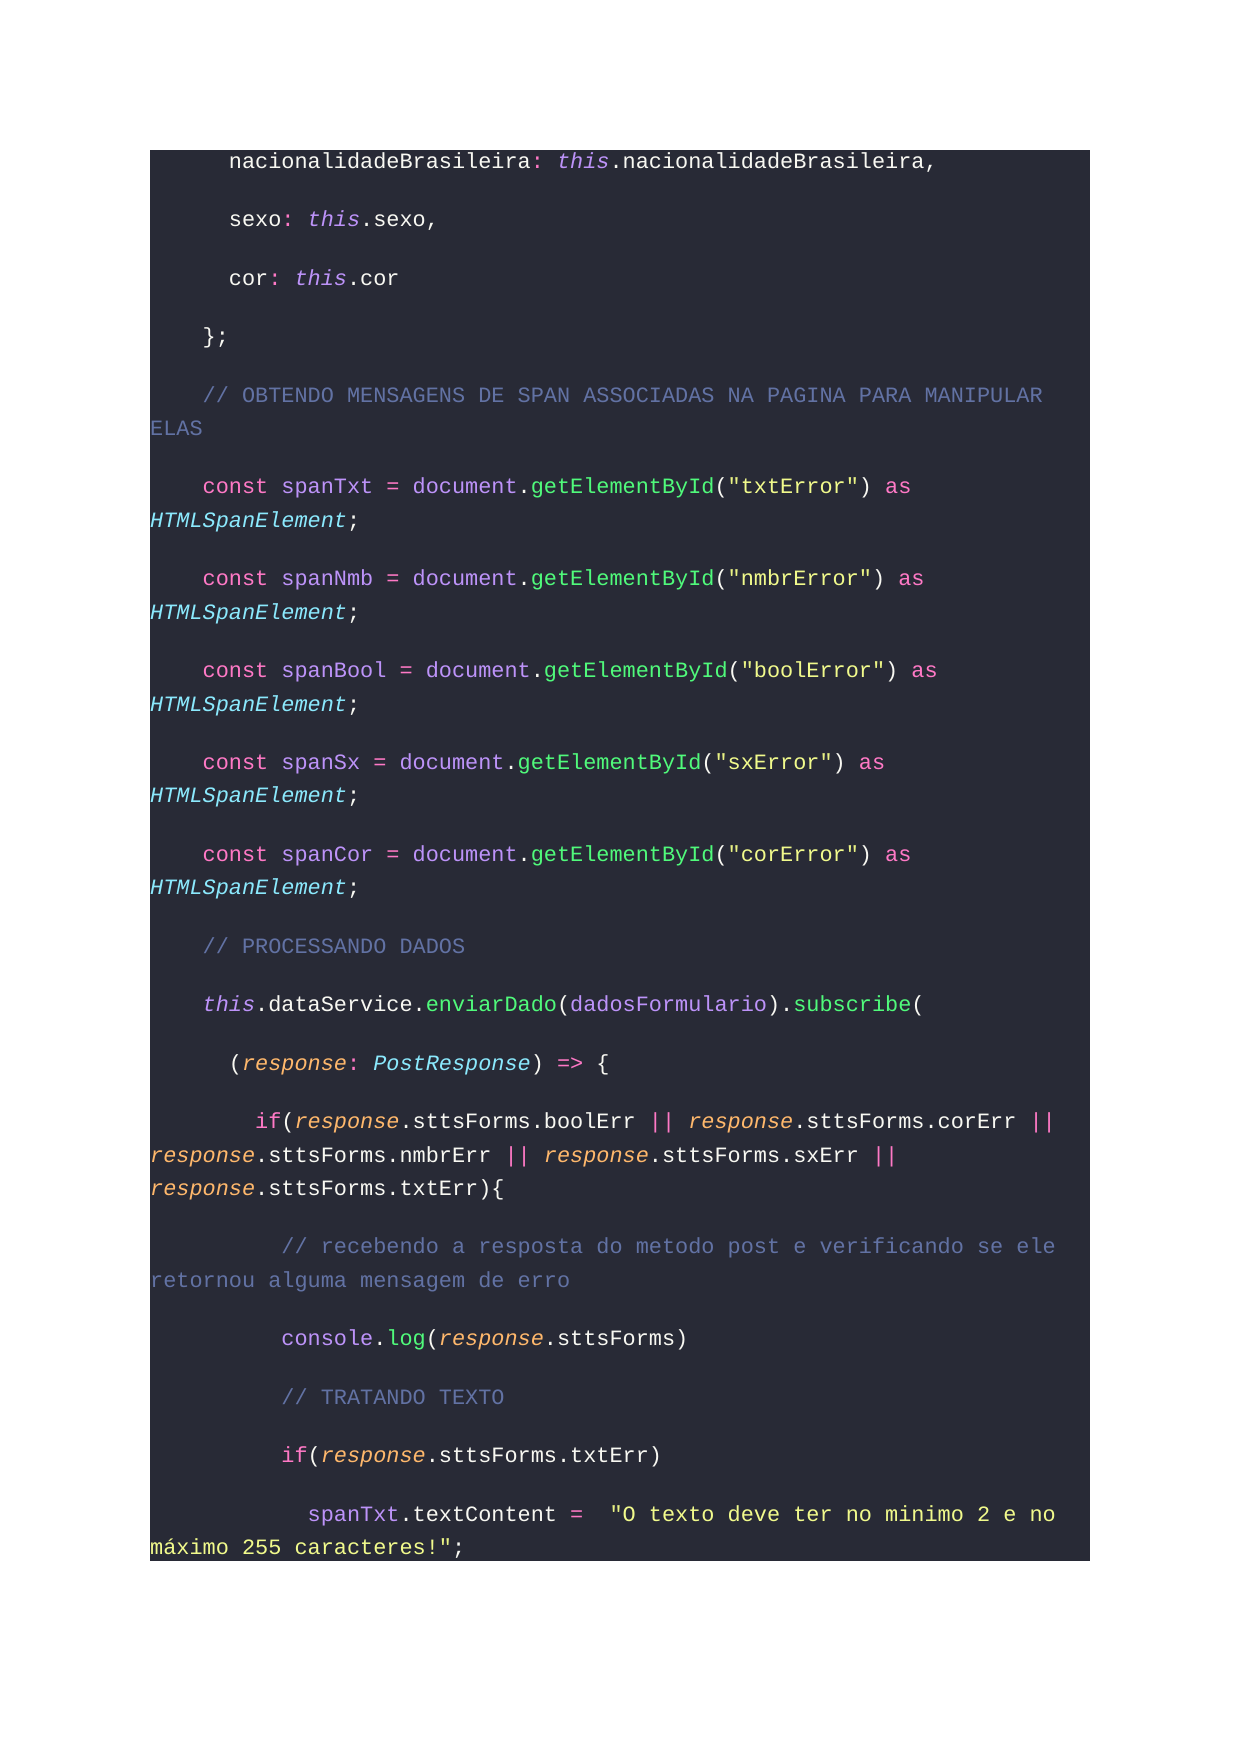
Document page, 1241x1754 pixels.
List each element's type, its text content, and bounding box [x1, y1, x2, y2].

text cor: this.cor [150, 267, 1090, 292]
text nacionalidadeBrasileira: this.nacionalidadeBrasileira, [150, 150, 1090, 175]
text // recebendo a resposta do metodo post e verificando se ele retornou alguma mensagem de erro [150, 1236, 1090, 1294]
text if(response.sttsForms.txtErr) [150, 1444, 1090, 1469]
text if(response.sttsForms.boolErr || response.sttsForms.corErr || response.sttsForms.nmbrErr || response.sttsForms.sxErr || response.sttsForms.txtErr){ [150, 1110, 1090, 1202]
text (response: PostResponse) => { [150, 1052, 1090, 1077]
text sexo: this.sexo, [150, 208, 1090, 233]
text const spanSx = document.getElementById("sxError") as HTMLSpanElement; [150, 751, 1090, 809]
text // TRATANDO TEXTO [150, 1386, 1090, 1411]
text const spanNmb = document.getElementById("nmbrError") as HTMLSpanElement; [150, 567, 1090, 626]
text this.dataService.enviarDado(dadosFormulario).subscribe( [150, 993, 1090, 1018]
text // PROCESSANDO DADOS [150, 935, 1090, 960]
text const spanTxt = document.getElementById("txtError") as HTMLSpanElement; [150, 476, 1090, 534]
text const spanBool = document.getElementById("boolError") as HTMLSpanElement; [150, 659, 1090, 718]
text console.log(response.sttsForms) [150, 1327, 1090, 1352]
text const spanCor = document.getElementById("corError") as HTMLSpanElement; [150, 843, 1090, 901]
text }; [150, 325, 1090, 350]
text // OBTENDO MENSAGENS DE SPAN ASSOCIADAS NA PAGINA PARA MANIPULAR ELAS [150, 384, 1090, 442]
text spanTxt.textContent = "O texto deve ter no minimo 2 e no máximo 255 caracteres!"; [150, 1503, 1090, 1561]
